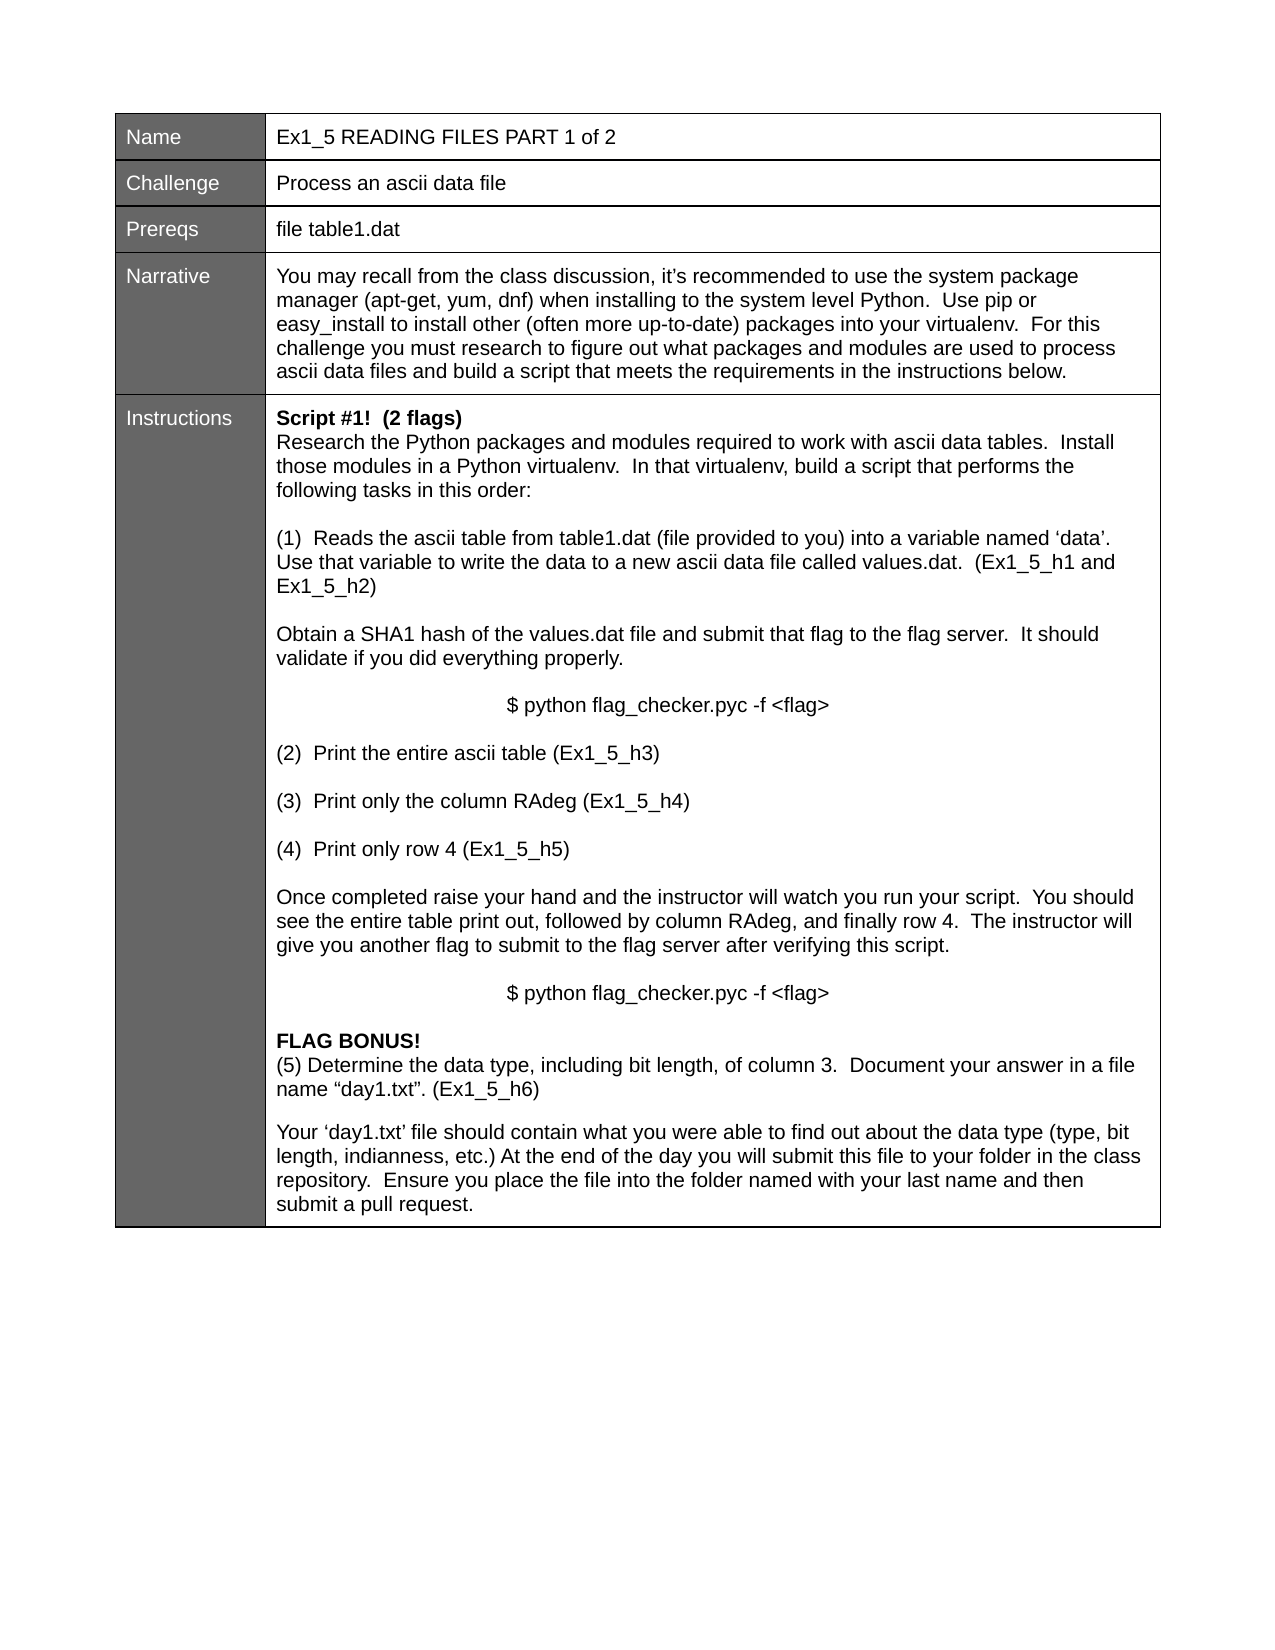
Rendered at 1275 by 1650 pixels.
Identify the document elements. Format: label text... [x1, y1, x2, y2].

table_cell Prereqs [116, 207, 265, 252]
table_cell You may recall from the class discussion, it’s recommended to use the system package manager (apt-get, yum, dnf) when installing to the system level Python. Use pip or easy_install to install other (often more up-to-date) packages into your virtualenv. For this challenge you must research to figure out what packages and modules are used to process ascii data files and build a script that meets the requirements in the instructions below. [266, 253, 1160, 394]
table_header Name [116, 114, 265, 159]
table_cell Narrative [116, 253, 265, 394]
table_cell Process an ascii data file [266, 161, 1160, 205]
table_cell file table1.dat [266, 207, 1160, 252]
table_cell Challenge [116, 161, 265, 205]
table_header Ex1_5 READING FILES PART 1 of 2 [266, 114, 1160, 159]
table_cell Instructions [116, 395, 265, 1226]
table_cell Script #1! (2 flags) Research the Python packages and modules required to work with ascii data tables. Install those modules in a Python virtualenv. In that virtualenv, build a script that performs the following tasks in this order: (1) Reads the ascii table from table1.dat (file provided to you) into a variable named ‘data’. Use that variable to write the data to a new ascii data file called values.dat. (Ex1_5_h1 and Ex1_5_h2) Obtain a SHA1 hash of the values.dat file and submit that flag to the flag server. It should validate if you did everything properly. $ python flag_checker.pyc -f <flag> (2) Print the entire ascii table (Ex1_5_h3) (3) Print only the column RAdeg (Ex1_5_h4) (4) Print only row 4 (Ex1_5_h5) Once completed raise your hand and the instructor will watch you run your script. You should see the entire table print out, followed by column RAdeg, and finally row 4. The instructor will give you another flag to submit to the flag server after verifying this script. $ python flag_checker.pyc -f <flag> FLAG BONUS! (5) Determine the data type, including bit length, of column 3. Document your answer in a file name “day1.txt”. (Ex1_5_h6) Your ‘day1.txt’ file should contain what you were able to find out about the data type (type, bit length, indianness, etc.) At the end of the day you will submit this file to your folder in the class repository. Ensure you place the file into the folder named with your last name and then submit a pull request. [266, 395, 1160, 1226]
